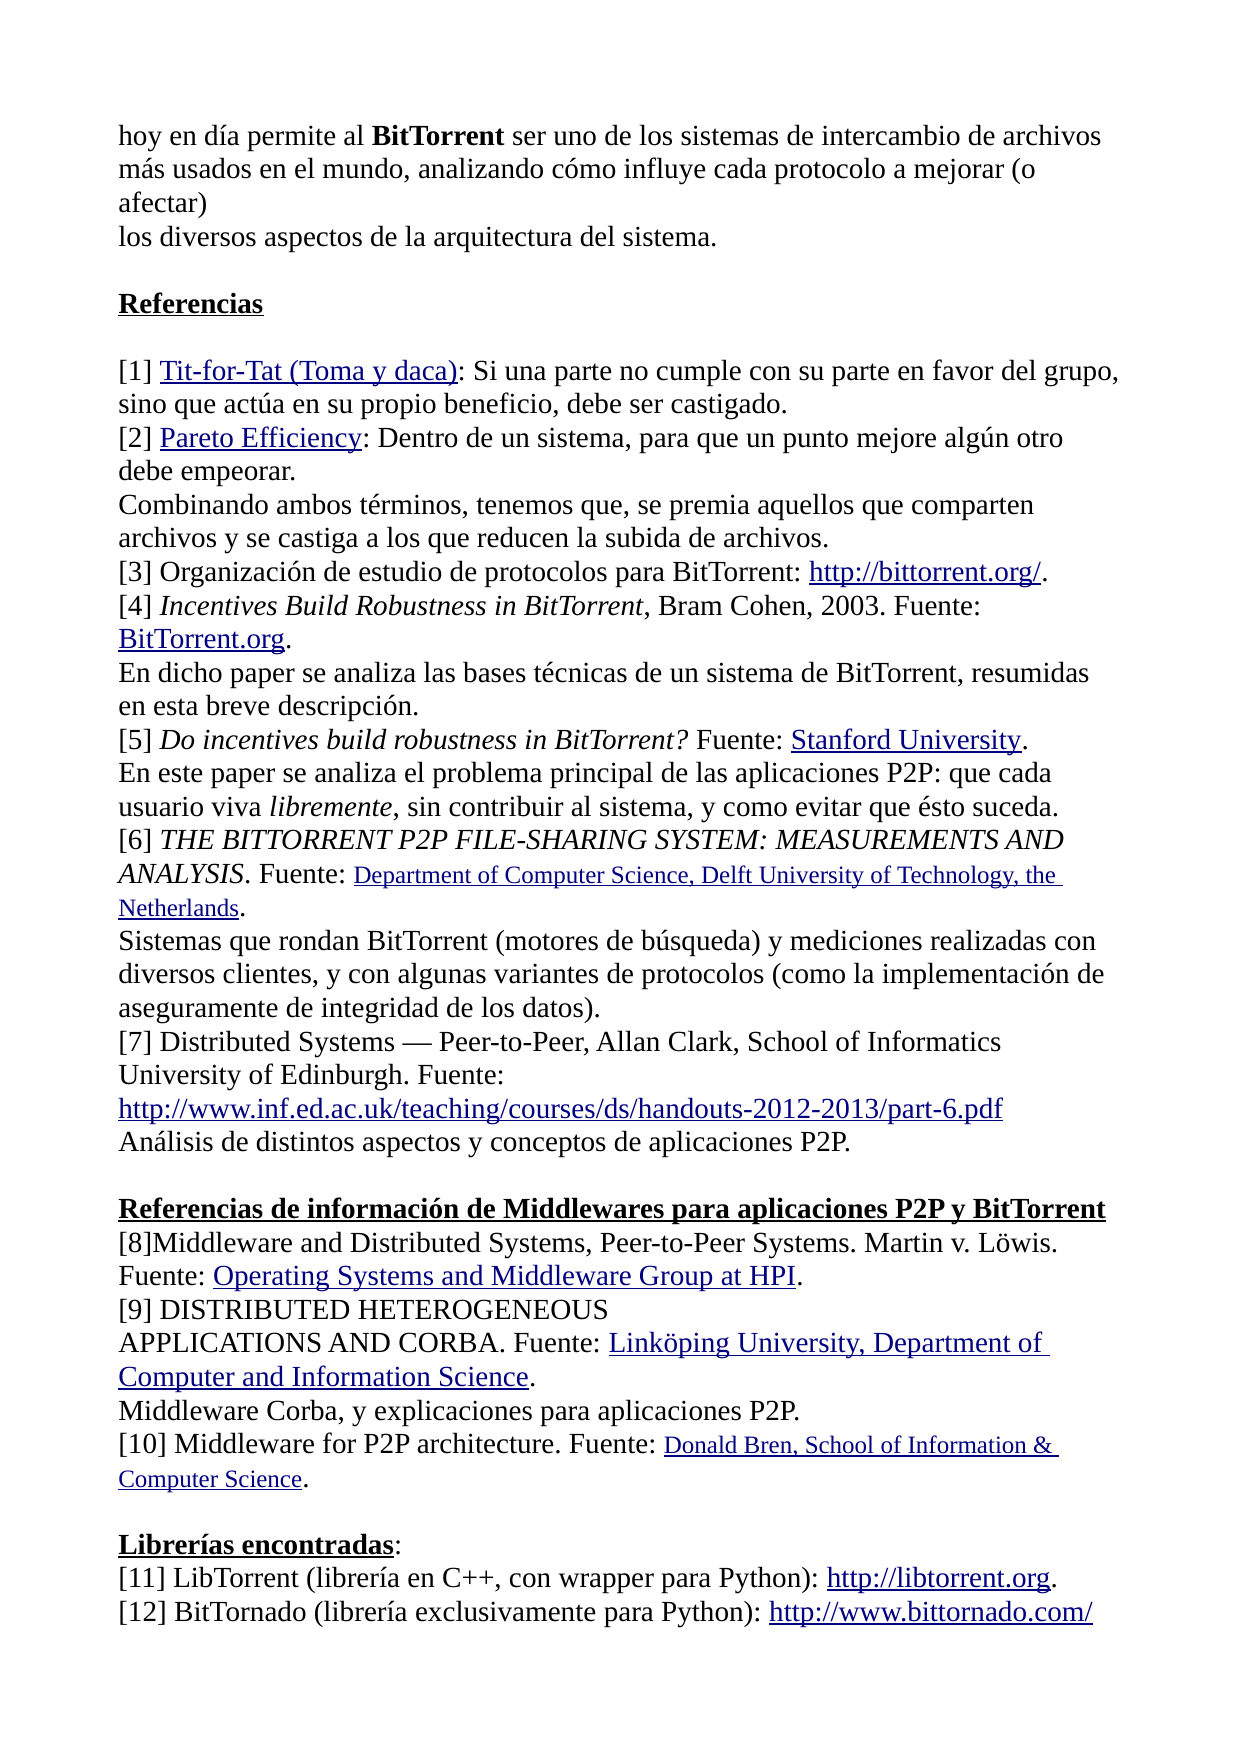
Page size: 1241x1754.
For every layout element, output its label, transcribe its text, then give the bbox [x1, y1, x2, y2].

text [10] Middleware for P2P architecture. Fuente: Donald Bren, School of Information & Computer Science. [118, 1426, 1122, 1493]
text Análisis de distintos aspectos y conceptos de aplicaciones P2P. [118, 1124, 1122, 1158]
text Fuente: Operating Systems and Middleware Group at HPI. [118, 1258, 1122, 1292]
text [2] Pareto Efficiency: Dentro de un sistema, para que un punto mejore algún otro debe empeorar. [118, 420, 1122, 487]
text [1] Tit-for-Tat (Toma y daca): Si una parte no cumple con su parte en favor del grupo, sino que actúa en su propio beneficio, debe ser castigado. [118, 353, 1122, 420]
text Referencias de información de Middlewares para aplicaciones P2P y BitTorrent [118, 1191, 1122, 1225]
text Combinando ambos términos, tenemos que, se premia aquellos que comparten archivos y se castiga a los que reducen la subida de archivos. [118, 487, 1122, 554]
text [7] Distributed Systems — Peer-to-Peer, Allan Clark, School of Informatics University of Edinburgh. Fuente: http://www.inf.ed.ac.uk/teaching/courses/ds/handouts-2012-2013/part-6.pdf [118, 1024, 1122, 1124]
text [5] Do incentives build robustness in BitTorrent? Fuente: Stanford University. [118, 722, 1122, 755]
text [8]Middleware and Distributed Systems, Peer-to-Peer Systems. Martin v. Löwis. [118, 1225, 1122, 1258]
text Librerías encontradas: [118, 1527, 1122, 1560]
text En dicho paper se analiza las bases técnicas de un sistema de BitTorrent, resumidas en esta breve descripción. [118, 655, 1122, 722]
text APPLICATIONS AND CORBA. Fuente: Linköping University, Department of Computer and Information Science. [118, 1326, 1122, 1393]
text [9] DISTRIBUTED HETEROGENEOUS [118, 1292, 1122, 1326]
text Referencias [118, 286, 1122, 319]
text Sistemas que rondan BitTorrent (motores de búsqueda) y mediciones realizadas con diversos clientes, y con algunas variantes de protocolos (como la implementación de aseguramente de integridad de los datos). [118, 923, 1122, 1024]
text Middleware Corba, y explicaciones para aplicaciones P2P. [118, 1393, 1122, 1426]
text [12] BitTornado (librería exclusivamente para Python): http://www.bittornado.com/ [118, 1594, 1122, 1627]
text En este paper se analiza el problema principal de las aplicaciones P2P: que cada usuario viva libremente, sin contribuir al sistema, y como evitar que ésto suceda. [118, 755, 1122, 822]
text [6] THE BITTORRENT P2P FILE-SHARING SYSTEM: MEASUREMENTS AND ANALYSIS. Fuente: Department of Computer Science, Delft University of Technology, the Netherlands. [118, 822, 1122, 923]
text los diversos aspectos de la arquitectura del sistema. [118, 219, 1122, 252]
text [3] Organización de estudio de protocolos para BitTorrent: http://bittorrent.org/. [118, 554, 1122, 588]
text hoy en día permite al BitTorrent ser uno de los sistemas de intercambio de archivos más usados en el mundo, analizando cómo influye cada protocolo a mejorar (o afectar) [118, 118, 1122, 219]
text [4] Incentives Build Robustness in BitTorrent, Bram Cohen, 2003. Fuente: BitTorrent.org. [118, 588, 1122, 655]
text [11] LibTorrent (librería en C++, con wrapper para Python): http://libtorrent.org. [118, 1560, 1122, 1594]
